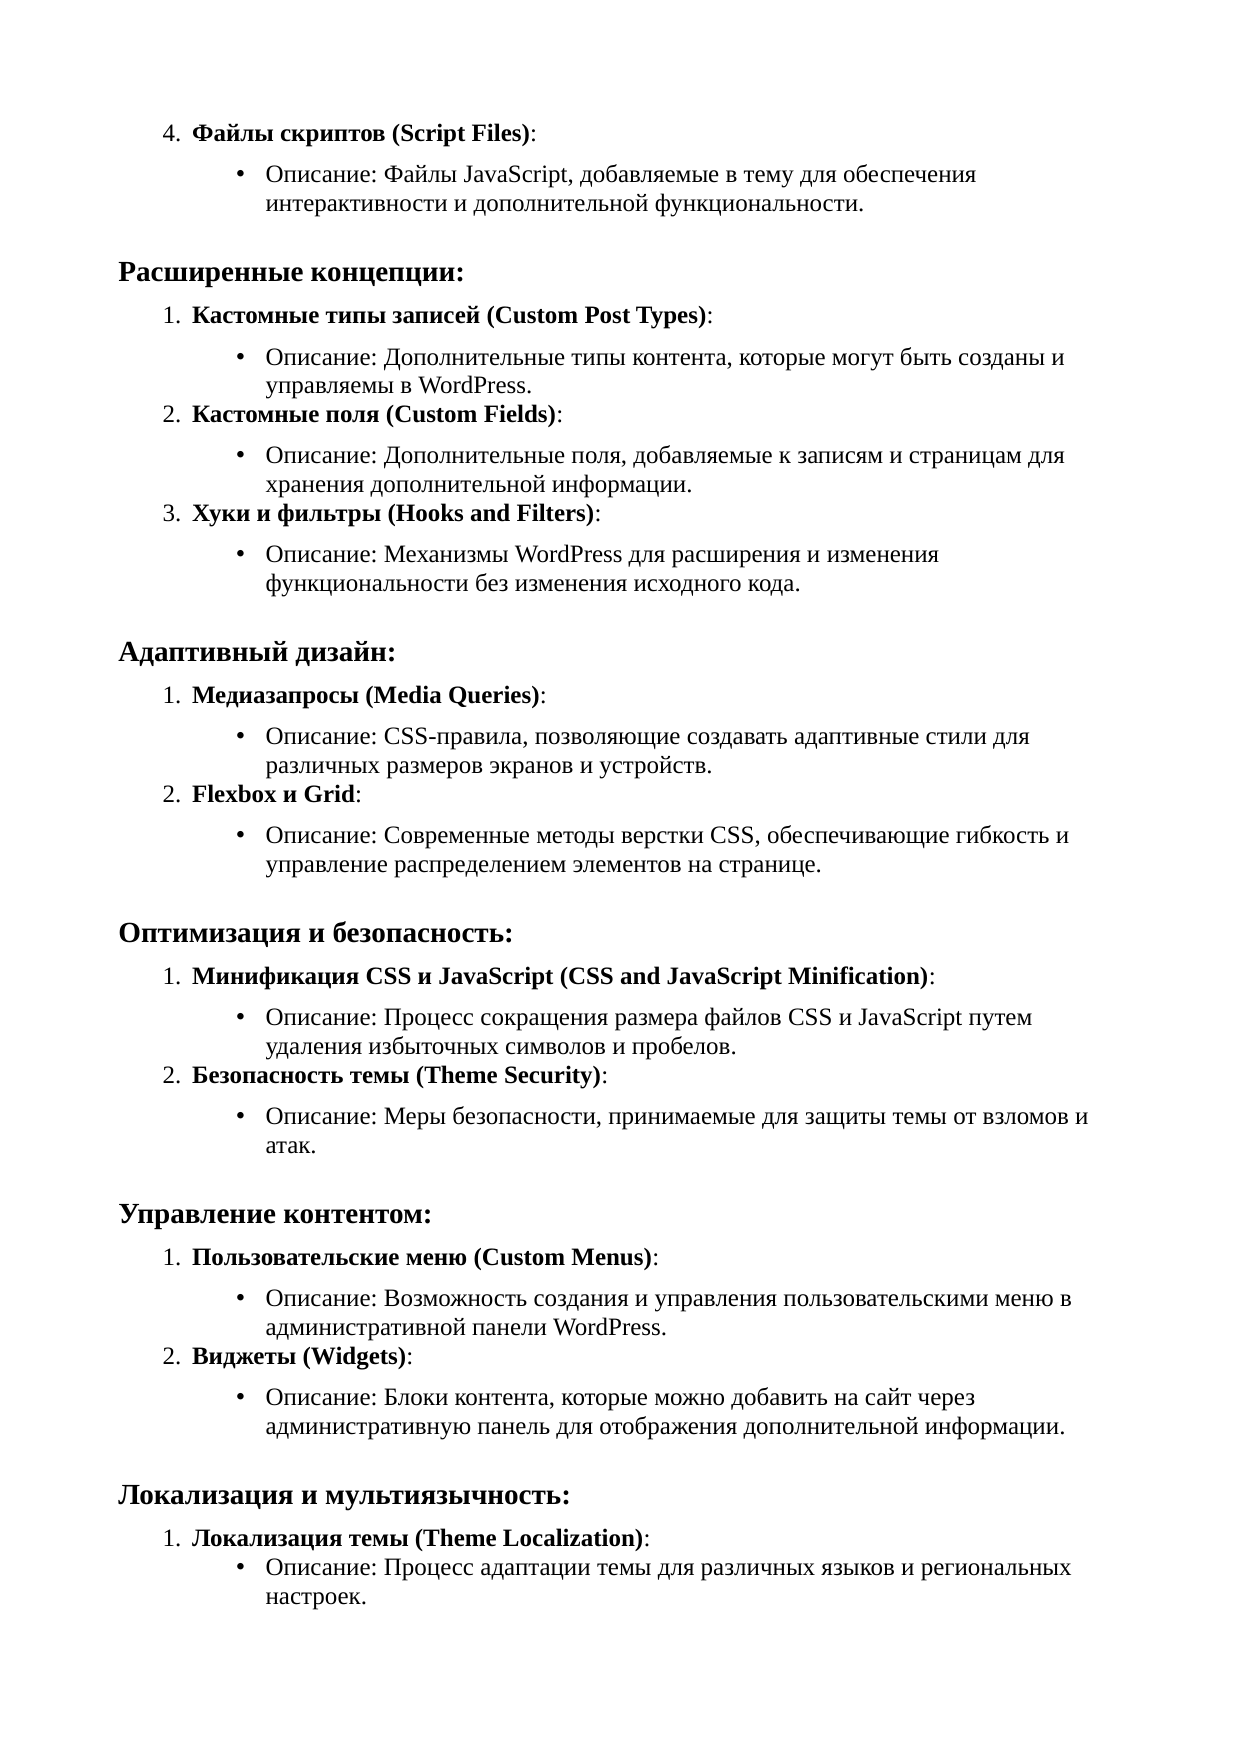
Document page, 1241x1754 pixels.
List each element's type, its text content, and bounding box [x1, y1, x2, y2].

list Кастомные поля (Custom Fields): [162, 399, 1122, 428]
list Описание: Файлы JavaScript, добавляемые в тему для обеспечения интерактивности и дополнительной функциональности. [236, 159, 1122, 217]
list Описание: Меры безопасности, принимаемые для защиты темы от взломов и атак. [236, 1101, 1122, 1159]
list Описание: Блоки контента, которые можно добавить на сайт через административную панель для отображения дополнительной информации. [236, 1382, 1122, 1440]
list Описание: Дополнительные типы контента, которые могут быть созданы и управляемы в WordPress. [236, 342, 1122, 399]
list Описание: Дополнительные поля, добавляемые к записям и страницам для хранения дополнительной информации. [236, 440, 1122, 498]
list Описание: Возможность создания и управления пользовательскими меню в административной панели WordPress. [236, 1283, 1122, 1341]
list Flexbox и Grid: [162, 779, 1122, 808]
list Кастомные типы записей (Custom Post Types): [162, 300, 1122, 329]
list Хуки и фильтры (Hooks and Filters): [162, 498, 1122, 527]
list Медиазапросы (Media Queries): [162, 680, 1122, 709]
list Описание: Процесс сокращения размера файлов CSS и JavaScript путем удаления избыточных символов и пробелов. [236, 1002, 1122, 1060]
list Безопасность темы (Theme Security): [162, 1060, 1122, 1089]
list Пользовательские меню (Custom Menus): [162, 1242, 1122, 1271]
subtitle Оптимизация и безопасность: [118, 915, 1122, 949]
list Локализация темы (Theme Localization): [162, 1523, 1122, 1552]
list Файлы скриптов (Script Files): [162, 118, 1122, 147]
list Виджеты (Widgets): [162, 1341, 1122, 1370]
list Минификация CSS и JavaScript (CSS and JavaScript Minification): [162, 961, 1122, 990]
list Описание: Современные методы верстки CSS, обеспечивающие гибкость и управление распределением элементов на странице. [236, 820, 1122, 878]
subtitle Управление контентом: [118, 1196, 1122, 1230]
list Описание: Механизмы WordPress для расширения и изменения функциональности без изменения исходного кода. [236, 539, 1122, 597]
subtitle Адаптивный дизайн: [118, 634, 1122, 668]
list Описание: Процесс адаптации темы для различных языков и региональных настроек. [236, 1552, 1122, 1609]
subtitle Расширенные концепции: [118, 254, 1122, 288]
list Описание: CSS-правила, позволяющие создавать адаптивные стили для различных размеров экранов и устройств. [236, 721, 1122, 779]
subtitle Локализация и мультиязычность: [118, 1477, 1122, 1511]
